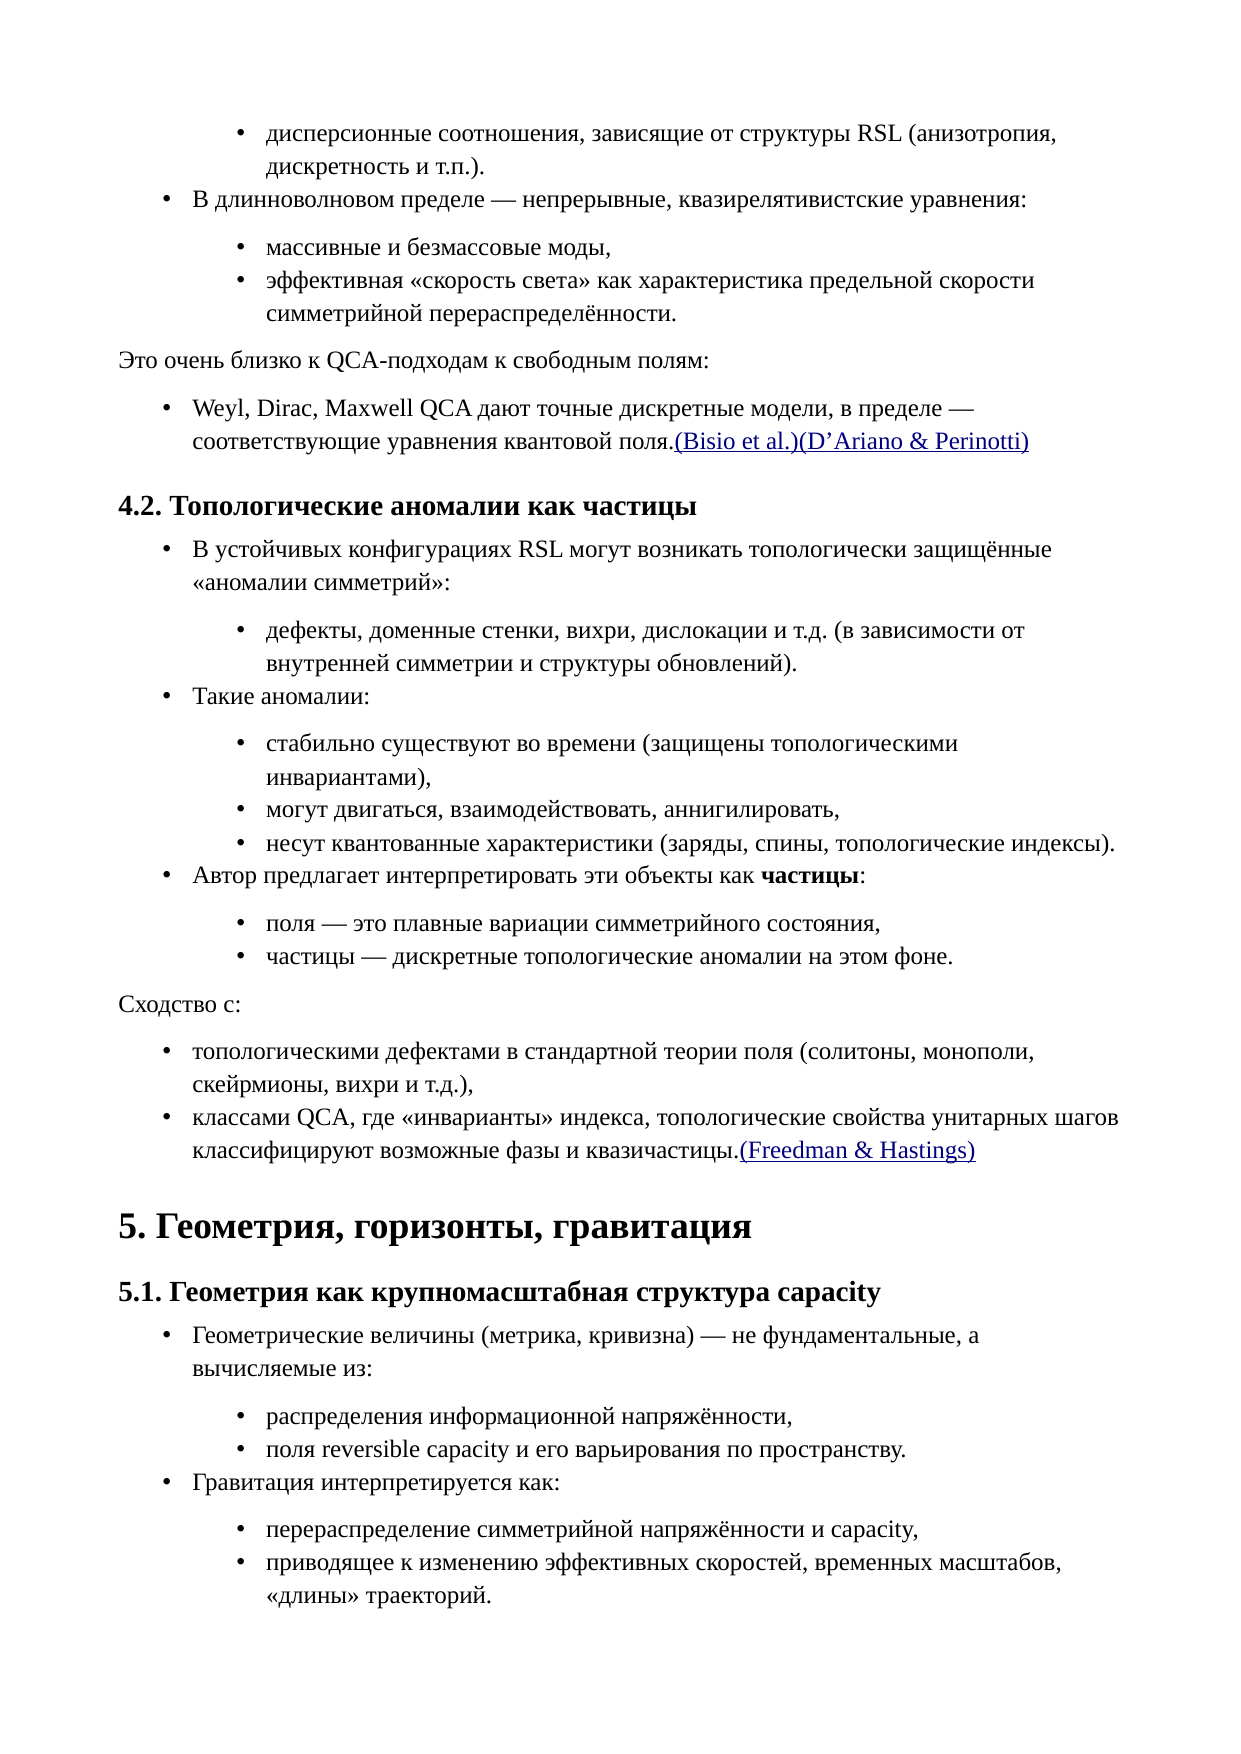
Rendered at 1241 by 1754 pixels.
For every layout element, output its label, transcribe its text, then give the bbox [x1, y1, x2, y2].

list распределения информационной напряжённости, [236, 1401, 1122, 1429]
subtitle 4.2. Топологические аномалии как частицы [118, 488, 1122, 522]
list могут двигаться, взаимодействовать, аннигилировать, [236, 794, 1122, 823]
list перераспределение симметрийной напряжённости и capacity, [236, 1514, 1122, 1543]
list Геометрические величины (метрика, кривизна) — не фундаментальные, а вычисляемые из: [162, 1320, 1122, 1382]
text Сходство с: [118, 989, 1122, 1018]
list Автор предлагает интерпретировать эти объекты как частицы: [162, 861, 1122, 889]
list Такие аномалии: [162, 681, 1122, 710]
text Это очень близко к QCA-подходам к свободным полям: [118, 345, 1122, 374]
list В устойчивых конфигурациях RSL могут возникать топологически защищённые «аномалии симметрий»: [162, 534, 1122, 596]
subtitle 5. Геометрия, горизонты, гравитация [118, 1204, 1122, 1247]
list Weyl, Dirac, Maxwell QCA дают точные дискретные модели, в пределе — соответствующие уравнения квантовой поля.(Bisio et al.)(D’Ariano & Perinotti) [162, 393, 1122, 455]
list топологическими дефектами в стандартной теории поля (солитоны, монополи, скейрмионы, вихри и т.д.), [162, 1036, 1122, 1098]
list частицы — дискретные топологические аномалии на этом фоне. [236, 941, 1122, 970]
list классами QCA, где «инварианты» индекса, топологические свойства унитарных шагов классифицируют возможные фазы и квазичастицы.(Freedman & Hastings) [162, 1102, 1122, 1164]
list несут квантованные характеристики (заряды, спины, топологические индексы). [236, 828, 1122, 856]
list В длинноволновом пределе — непрерывные, квазирелятивистские уравнения: [162, 184, 1122, 213]
list массивные и безмассовые моды, [236, 232, 1122, 261]
list стабильно существуют во времени (защищены топологическими инвариантами), [236, 728, 1122, 790]
list поля — это плавные вариации симметрийного состояния, [236, 908, 1122, 937]
list Гравитация интерпретируется как: [162, 1467, 1122, 1496]
list приводящее к изменению эффективных скоростей, временных масштабов, «длины» траекторий. [236, 1547, 1122, 1609]
list поля reversible capacity и его варьирования по пространству. [236, 1434, 1122, 1463]
subtitle 5.1. Геометрия как крупномасштабная структура capacity [118, 1274, 1122, 1308]
list дисперсионные соотношения, зависящие от структуры RSL (анизотропия, дискретность и т.п.). [236, 118, 1122, 180]
list дефекты, доменные стенки, вихри, дислокации и т.д. (в зависимости от внутренней симметрии и структуры обновлений). [236, 615, 1122, 677]
list эффективная «скорость света» как характеристика предельной скорости симметрийной перераспределённости. [236, 265, 1122, 327]
